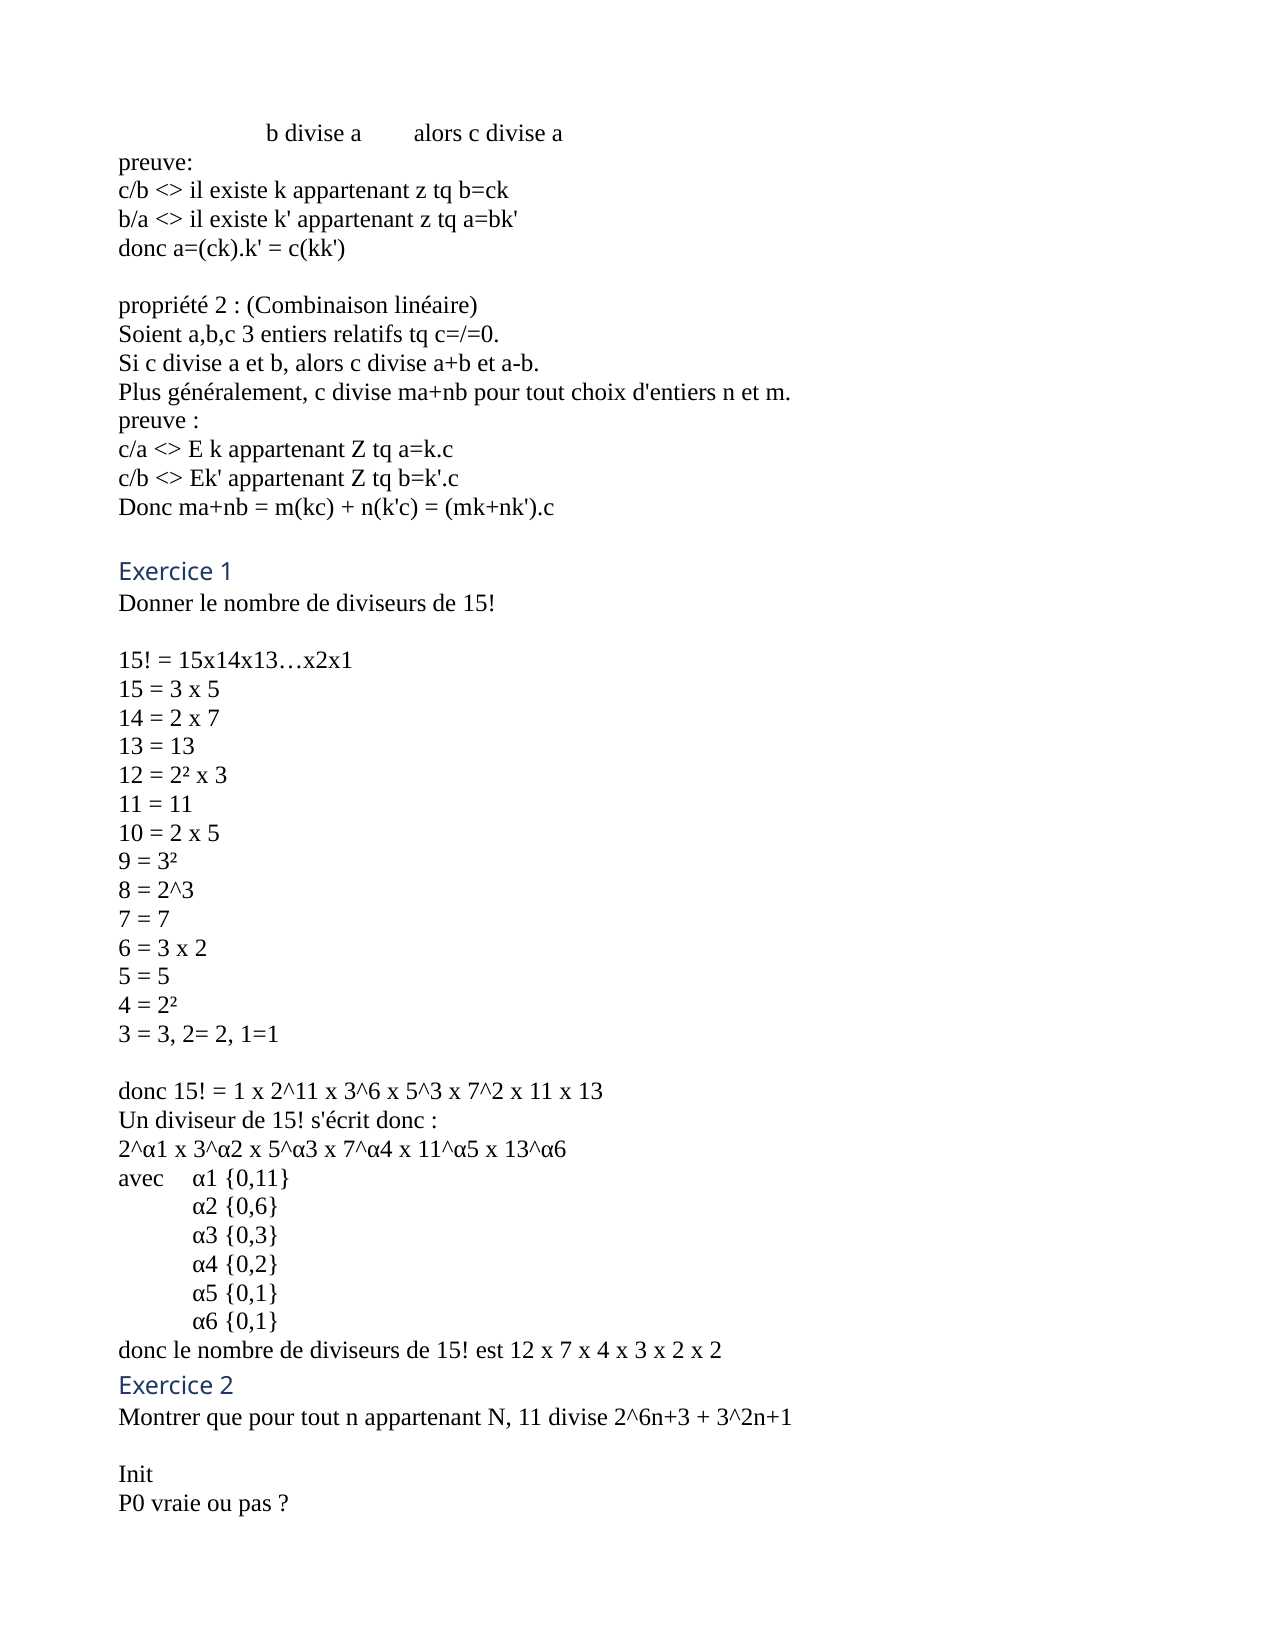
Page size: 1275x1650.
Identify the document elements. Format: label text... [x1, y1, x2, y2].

text P0 vraie ou pas ? [118, 1488, 1157, 1517]
text propriété 2 : (Combinaison linéaire) [118, 291, 1157, 319]
text donc a=(ck).k' = c(kk') [118, 233, 1157, 262]
text 7 = 7 [118, 904, 1157, 933]
text α4 {0,2} [118, 1249, 1157, 1278]
text Init [118, 1459, 1157, 1488]
text 14 = 2 x 7 [118, 703, 1157, 731]
text Montrer que pour tout n appartenant N, 11 divise 2^6n+3 + 3^2n+1 [118, 1402, 1157, 1431]
text 15! = 15x14x13…x2x1 [118, 645, 1157, 674]
text 11 = 11 [118, 789, 1157, 818]
text b divise a alors c divise a [118, 118, 1157, 147]
text 12 = 2² x 3 [118, 760, 1157, 789]
text Plus généralement, c divise ma+nb pour tout choix d'entiers n et m. [118, 377, 1157, 406]
text 3 = 3, 2= 2, 1=1 [118, 1019, 1157, 1048]
text 6 = 3 x 2 [118, 933, 1157, 961]
text Donc ma+nb = m(kc) + n(k'c) = (mk+nk').c [118, 492, 1157, 521]
text avec α1 {0,11} [118, 1163, 1157, 1191]
text α6 {0,1} [118, 1306, 1157, 1335]
text Donner le nombre de diviseurs de 15! [118, 588, 1157, 616]
text 8 = 2^3 [118, 875, 1157, 904]
text donc le nombre de diviseurs de 15! est 12 x 7 x 4 x 3 x 2 x 2 [118, 1335, 1157, 1364]
text c/a <> E k appartenant Z tq a=k.c [118, 434, 1157, 463]
text c/b <> il existe k appartenant z tq b=ck [118, 176, 1157, 204]
text α5 {0,1} [118, 1278, 1157, 1306]
text α2 {0,6} [118, 1191, 1157, 1220]
text Un diviseur de 15! s'écrit donc : [118, 1105, 1157, 1134]
text 2^α1 x 3^α2 x 5^α3 x 7^α4 x 11^α5 x 13^α6 [118, 1134, 1157, 1163]
text preuve: [118, 147, 1157, 176]
subtitle Exercice 2 [118, 1368, 1157, 1402]
text 15 = 3 x 5 [118, 674, 1157, 703]
text 10 = 2 x 5 [118, 818, 1157, 846]
text preuve : [118, 406, 1157, 434]
text c/b <> Ek' appartenant Z tq b=k'.c [118, 463, 1157, 492]
text 5 = 5 [118, 961, 1157, 990]
text Si c divise a et b, alors c divise a+b et a-b. [118, 348, 1157, 377]
subtitle Exercice 1 [118, 553, 1157, 588]
text 9 = 3² [118, 846, 1157, 875]
text 13 = 13 [118, 731, 1157, 760]
text Soient a,b,c 3 entiers relatifs tq c=/=0. [118, 319, 1157, 348]
text 4 = 2² [118, 990, 1157, 1019]
text b/a <> il existe k' appartenant z tq a=bk' [118, 204, 1157, 233]
text α3 {0,3} [118, 1220, 1157, 1249]
text donc 15! = 1 x 2^11 x 3^6 x 5^3 x 7^2 x 11 x 13 [118, 1076, 1157, 1105]
